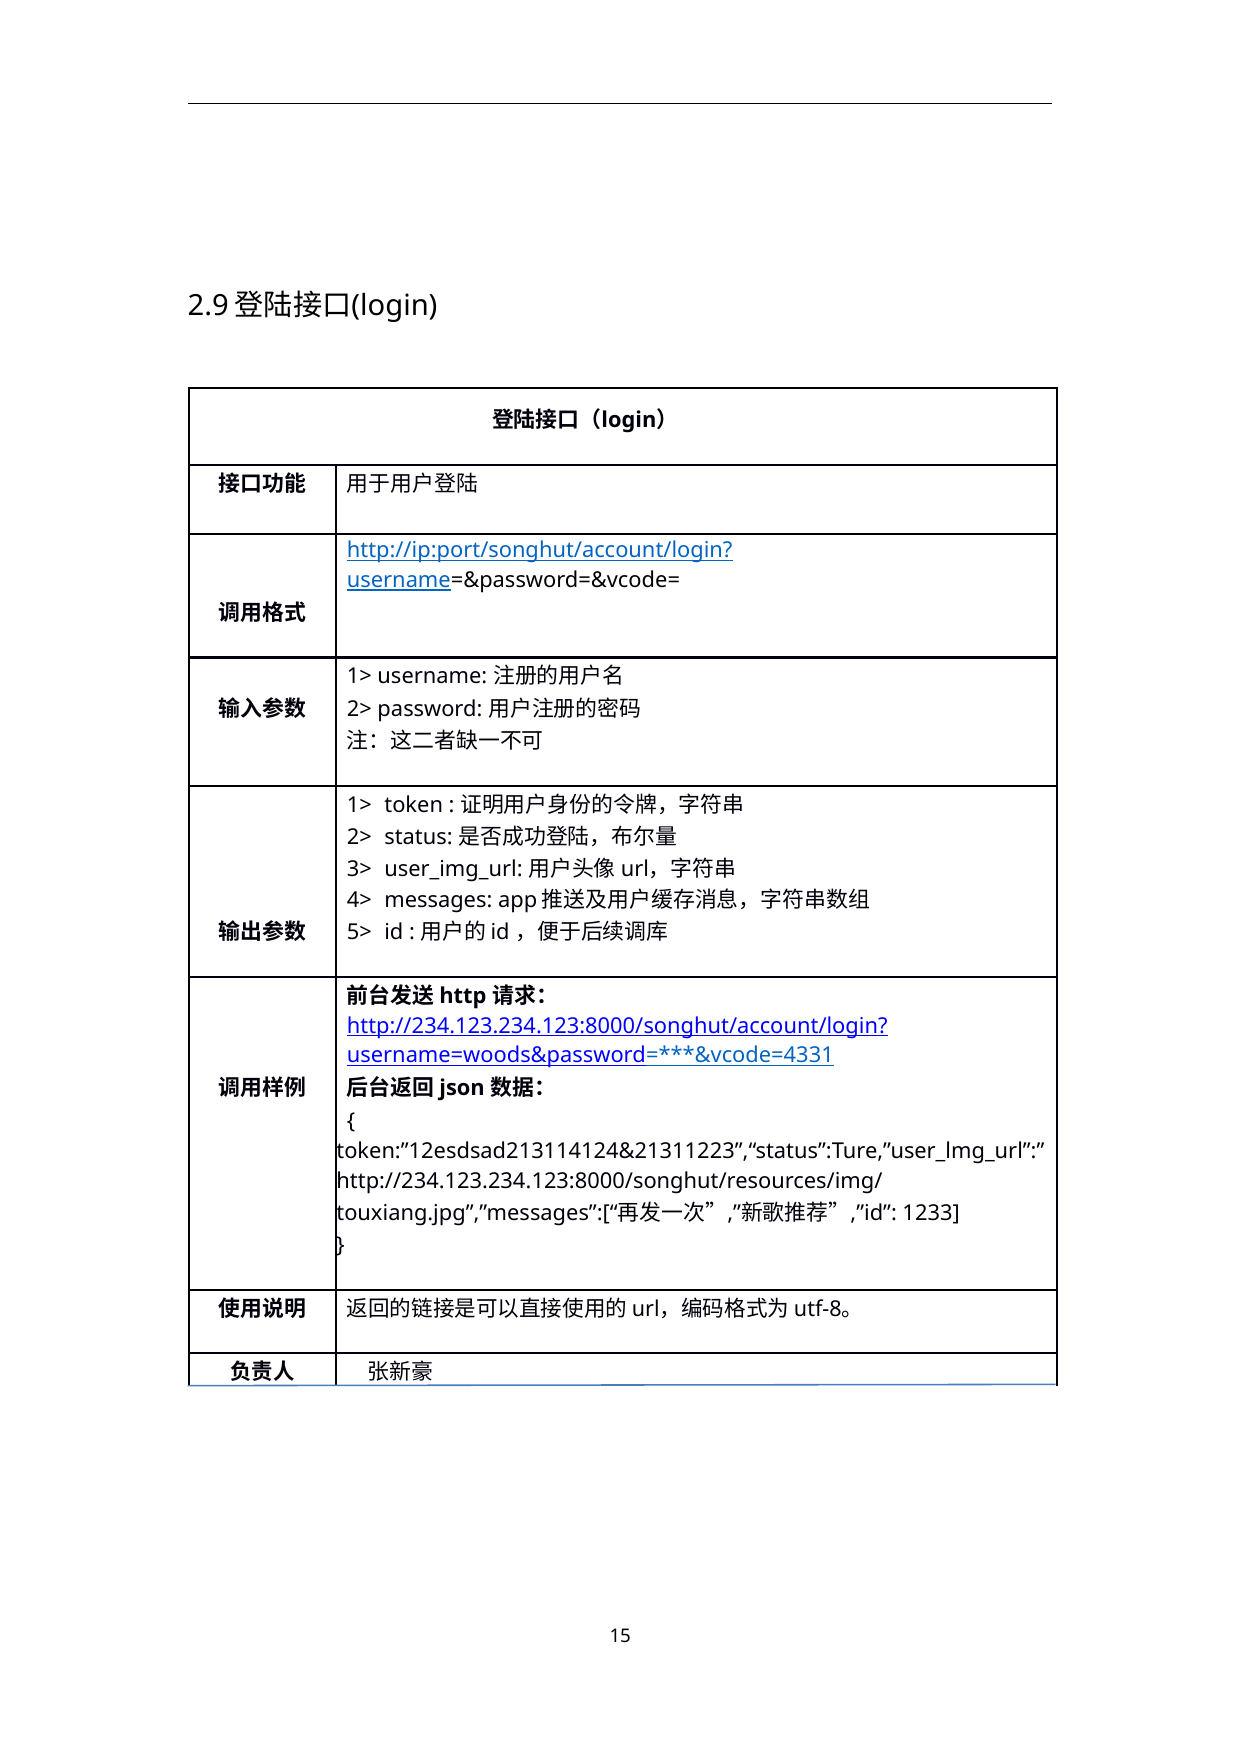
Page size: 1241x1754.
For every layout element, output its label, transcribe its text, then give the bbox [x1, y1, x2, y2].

table_cell http://234.123.234.123:8000/songhut/account/login?username=woods&password=***&vcode=4331 [337, 1010, 1056, 1069]
table_cell [190, 1135, 335, 1226]
table_cell [190, 1226, 335, 1259]
table_cell [190, 497, 335, 532]
table_cell { [337, 1102, 1056, 1135]
table_cell } [337, 1226, 1056, 1259]
table_cell [190, 1259, 335, 1289]
table_cell 调用格式 [190, 594, 335, 627]
table_cell 前台发送 http 请求： [337, 978, 1056, 1009]
table_cell 用于用户登陆 [337, 466, 1056, 497]
table_cell [337, 755, 1056, 785]
table_cell [190, 1010, 335, 1069]
table_cell 调用样例 [190, 1069, 335, 1102]
table_cell 接口功能 [190, 466, 335, 497]
table_cell 负责人 [190, 1354, 335, 1384]
table_cell 2> password: 用户注册的密码 [337, 690, 1056, 723]
table_cell [190, 755, 335, 785]
table_cell http://ip:port/songhut/account/login?username=&password=&vcode= [337, 535, 1056, 594]
text 2.9登陆接口(login) [187, 282, 1053, 324]
table_cell 使用说明 [190, 1291, 335, 1322]
table_cell [337, 946, 1056, 976]
table_cell token:”12esdsad213114124&21311223”,“status”:Ture,”user_lmg_url”:”http://234.123.234.123:8000/songhut/resources/img/touxiang.jpg”,”messages”:[“再发一次”,”新歌推荐”,”id”: 1233] [337, 1135, 1056, 1226]
table_header [190, 389, 336, 434]
table_cell 返回的链接是可以直接使用的 url，编码格式为 utf-8。 [337, 1291, 1056, 1322]
table_cell 张新豪 [368, 1354, 1056, 1384]
table_cell [190, 978, 335, 1009]
table_cell [190, 627, 335, 656]
table_cell [190, 723, 335, 755]
table_cell [368, 1323, 1056, 1352]
table_cell 1> username: 注册的用户名 [337, 659, 1056, 690]
table_cell [337, 1354, 368, 1384]
table_cell [190, 434, 336, 463]
table_cell [337, 627, 1056, 656]
table_cell [337, 594, 1056, 627]
table_cell [190, 659, 335, 690]
table_cell 后台返回 json 数据： [337, 1069, 1056, 1102]
table_cell [190, 1323, 335, 1352]
table_header [336, 389, 368, 434]
table_header 登陆接口（login） [368, 389, 1056, 434]
table_cell [337, 497, 1056, 532]
table_cell [337, 1259, 1056, 1289]
table_cell [190, 535, 335, 594]
table_cell token : 证明用户身份的令牌，字符串 status: 是否成功登陆，布尔量 user_img_url: 用户头像 url，字符串 messages: app推送及用户缓存消息，字符串数组 id : 用户的id ，便于后续调库 [337, 787, 1056, 946]
table_cell [336, 434, 1056, 463]
table_cell 输出参数 [190, 787, 335, 946]
table_cell 输入参数 [190, 690, 335, 723]
table_cell 注：这二者缺一不可 [337, 723, 1056, 755]
table_cell [190, 946, 335, 976]
table_cell [190, 1102, 335, 1135]
table_cell [337, 1323, 368, 1352]
